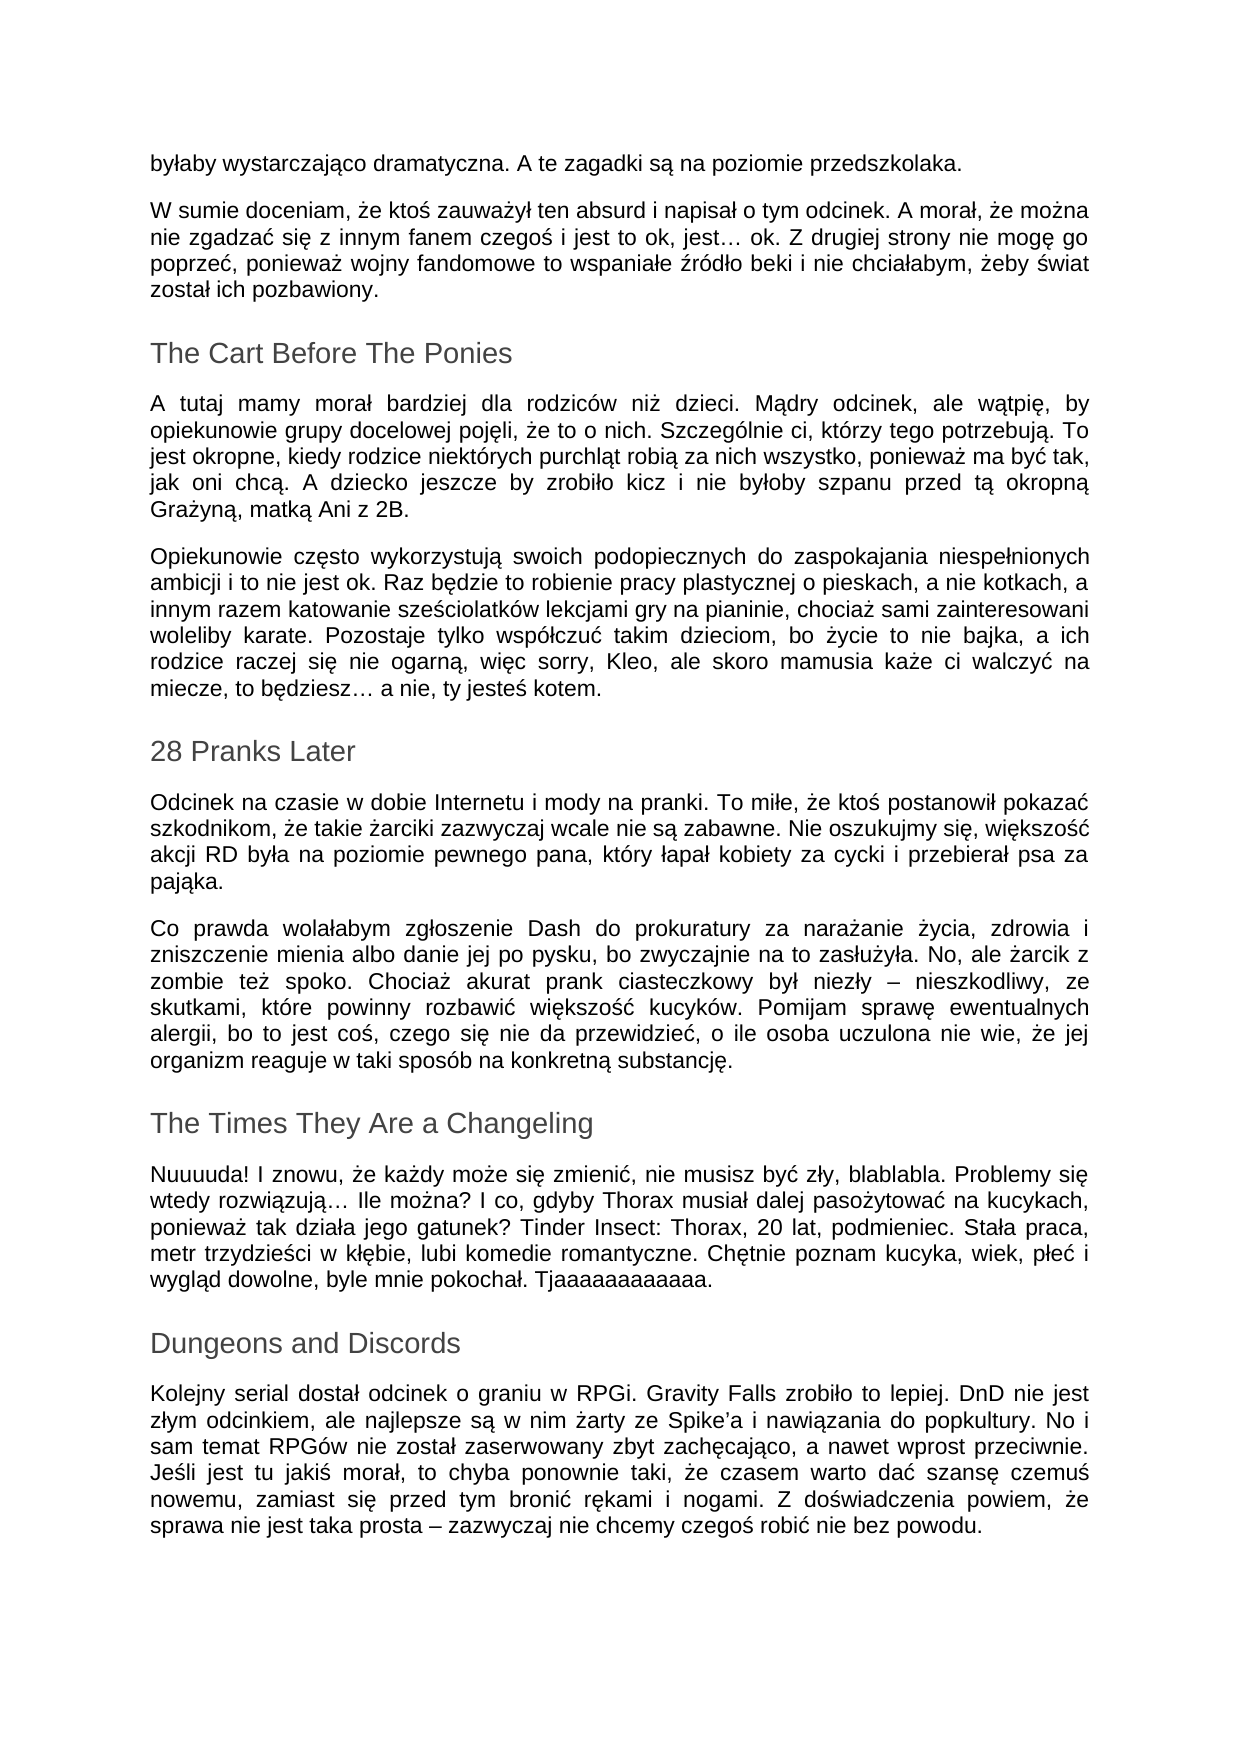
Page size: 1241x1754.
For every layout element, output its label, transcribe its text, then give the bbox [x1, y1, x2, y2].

text W sumie doceniam, że ktoś zauważył ten absurd i napisał o tym odcinek. A morał, że można nie zgadzać się z innym fanem czegoś i jest to ok, jest… ok. Z drugiej strony nie mogę go poprzeć, ponieważ wojny fandomowe to wspaniałe źródło beki i nie chciałabym, żeby świat został ich pozbawiony. [150, 197, 1090, 303]
subtitle Dungeons and Discords [150, 1326, 1090, 1359]
text Nuuuuda! I znowu, że każdy może się zmienić, nie musisz być zły, blablabla. Problemy się wtedy rozwiązują… Ile można? I co, gdyby Thorax musiał dalej pasożytować na kucykach, ponieważ tak działa jego gatunek? Tinder Insect: Thorax, 20 lat, podmieniec. Stała praca, metr trzydzieści w kłębie, lubi komedie romantyczne. Chętnie poznam kucyka, wiek, płeć i wygląd dowolne, byle mnie pokochał. Tjaaaaaaaaaaaa. [150, 1161, 1090, 1293]
text Odcinek na czasie w dobie Internetu i mody na pranki. To miłe, że ktoś postanowił pokazać szkodnikom, że takie żarciki zazwyczaj wcale nie są zabawne. Nie oszukujmy się, większość akcji RD była na poziomie pewnego pana, który łapał kobiety za cycki i przebierał psa za pająka. [150, 789, 1090, 894]
text Opiekunowie często wykorzystują swoich podopiecznych do zaspokajania niespełnionych ambicji i to nie jest ok. Raz będzie to robienie pracy plastycznej o pieskach, a nie kotkach, a innym razem katowanie sześciolatków lekcjami gry na pianinie, chociaż sami zainteresowani woleliby karate. Pozostaje tylko współczuć takim dzieciom, bo życie to nie bajka, a ich rodzice raczej się nie ogarną, więc sorry, Kleo, ale skoro mamusia każe ci walczyć na miecze, to będziesz… a nie, ty jesteś kotem. [150, 543, 1090, 701]
text byłaby wystarczająco dramatyczna. A te zagadki są na poziomie przedszkolaka. [150, 150, 1090, 176]
subtitle 28 Pranks Later [150, 734, 1090, 768]
subtitle The Cart Before The Ponies [150, 336, 1090, 369]
subtitle The Times They Are a Changeling [150, 1106, 1090, 1140]
text A tutaj mamy morał bardziej dla rodziców niż dzieci. Mądry odcinek, ale wątpię, by opiekunowie grupy docelowej pojęli, że to o nich. Szczególnie ci, którzy tego potrzebują. To jest okropne, kiedy rodzice niektórych purchląt robią za nich wszystko, ponieważ ma być tak, jak oni chcą. A dziecko jeszcze by zrobiło kicz i nie byłoby szpanu przed tą okropną Grażyną, matką Ani z 2B. [150, 390, 1090, 522]
text Co prawda wolałabym zgłoszenie Dash do prokuratury za narażanie życia, zdrowia i zniszczenie mienia albo danie jej po pysku, bo zwyczajnie na to zasłużyła. No, ale żarcik z zombie też spoko. Chociaż akurat prank ciasteczkowy był niezły – nieszkodliwy, ze skutkami, które powinny rozbawić większość kucyków. Pomijam sprawę ewentualnych alergii, bo to jest coś, czego się nie da przewidzieć, o ile osoba uczulona nie wie, że jej organizm reaguje w taki sposób na konkretną substancję. [150, 915, 1090, 1073]
text Kolejny serial dostał odcinek o graniu w RPGi. Gravity Falls zrobiło to lepiej. DnD nie jest złym odcinkiem, ale najlepsze są w nim żarty ze Spike’a i nawiązania do popkultury. No i sam temat RPGów nie został zaserwowany zbyt zachęcająco, a nawet wprost przeciwnie. Jeśli jest tu jakiś morał, to chyba ponownie taki, że czasem warto dać szansę czemuś nowemu, zamiast się przed tym bronić rękami i nogami. Z doświadczenia powiem, że sprawa nie jest taka prosta – zazwyczaj nie chcemy czegoś robić nie bez powodu. [150, 1380, 1090, 1538]
